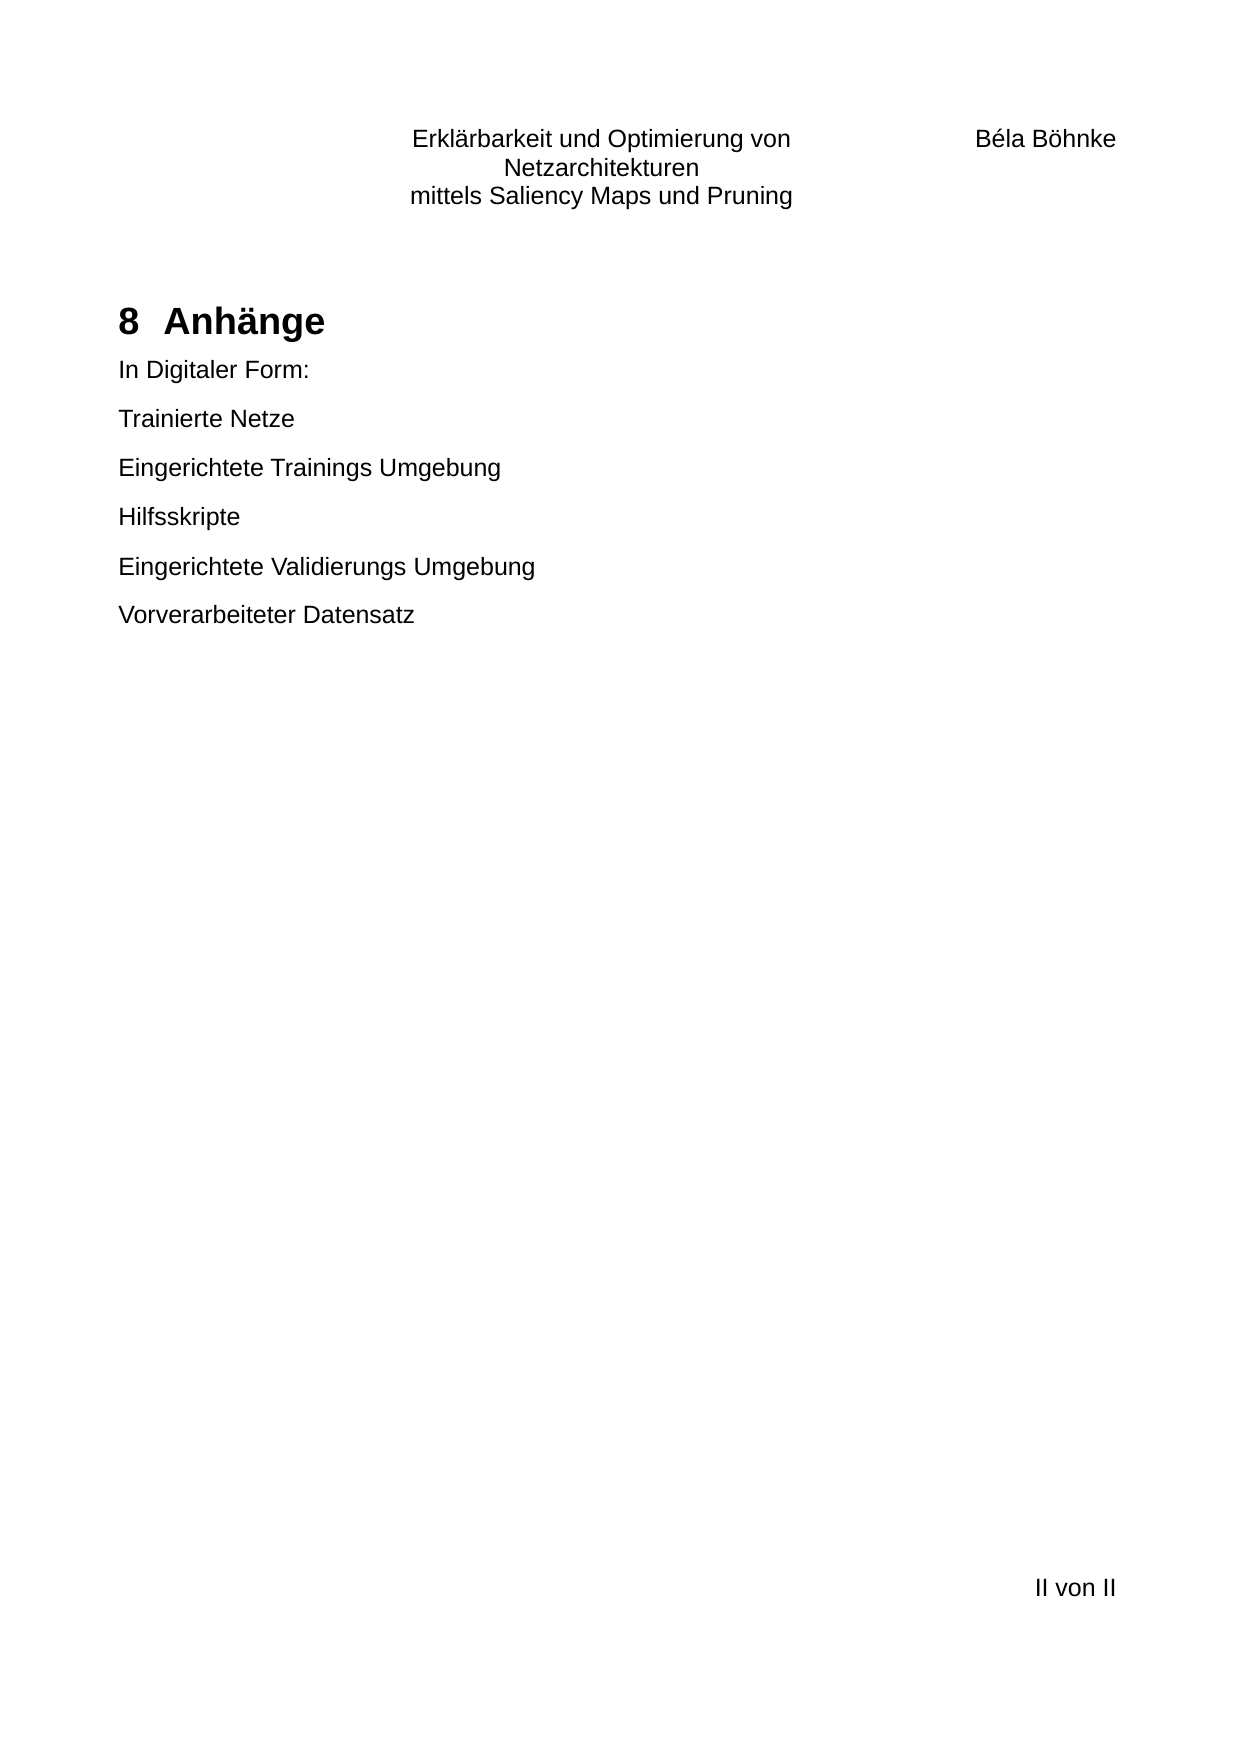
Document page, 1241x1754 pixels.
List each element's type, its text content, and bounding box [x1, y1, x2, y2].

text Vorverarbeiteter Datensatz [118, 601, 1122, 629]
subtitle Anhänge [118, 299, 1122, 343]
text Hilfsskripte [118, 502, 1122, 531]
text Eingerichtete Validierungs Umgebung [118, 551, 1122, 580]
text Trainierte Netze [118, 404, 1122, 433]
text In Digitaler Form: [118, 355, 1122, 384]
text Eingerichtete Trainings Umgebung [118, 453, 1122, 482]
